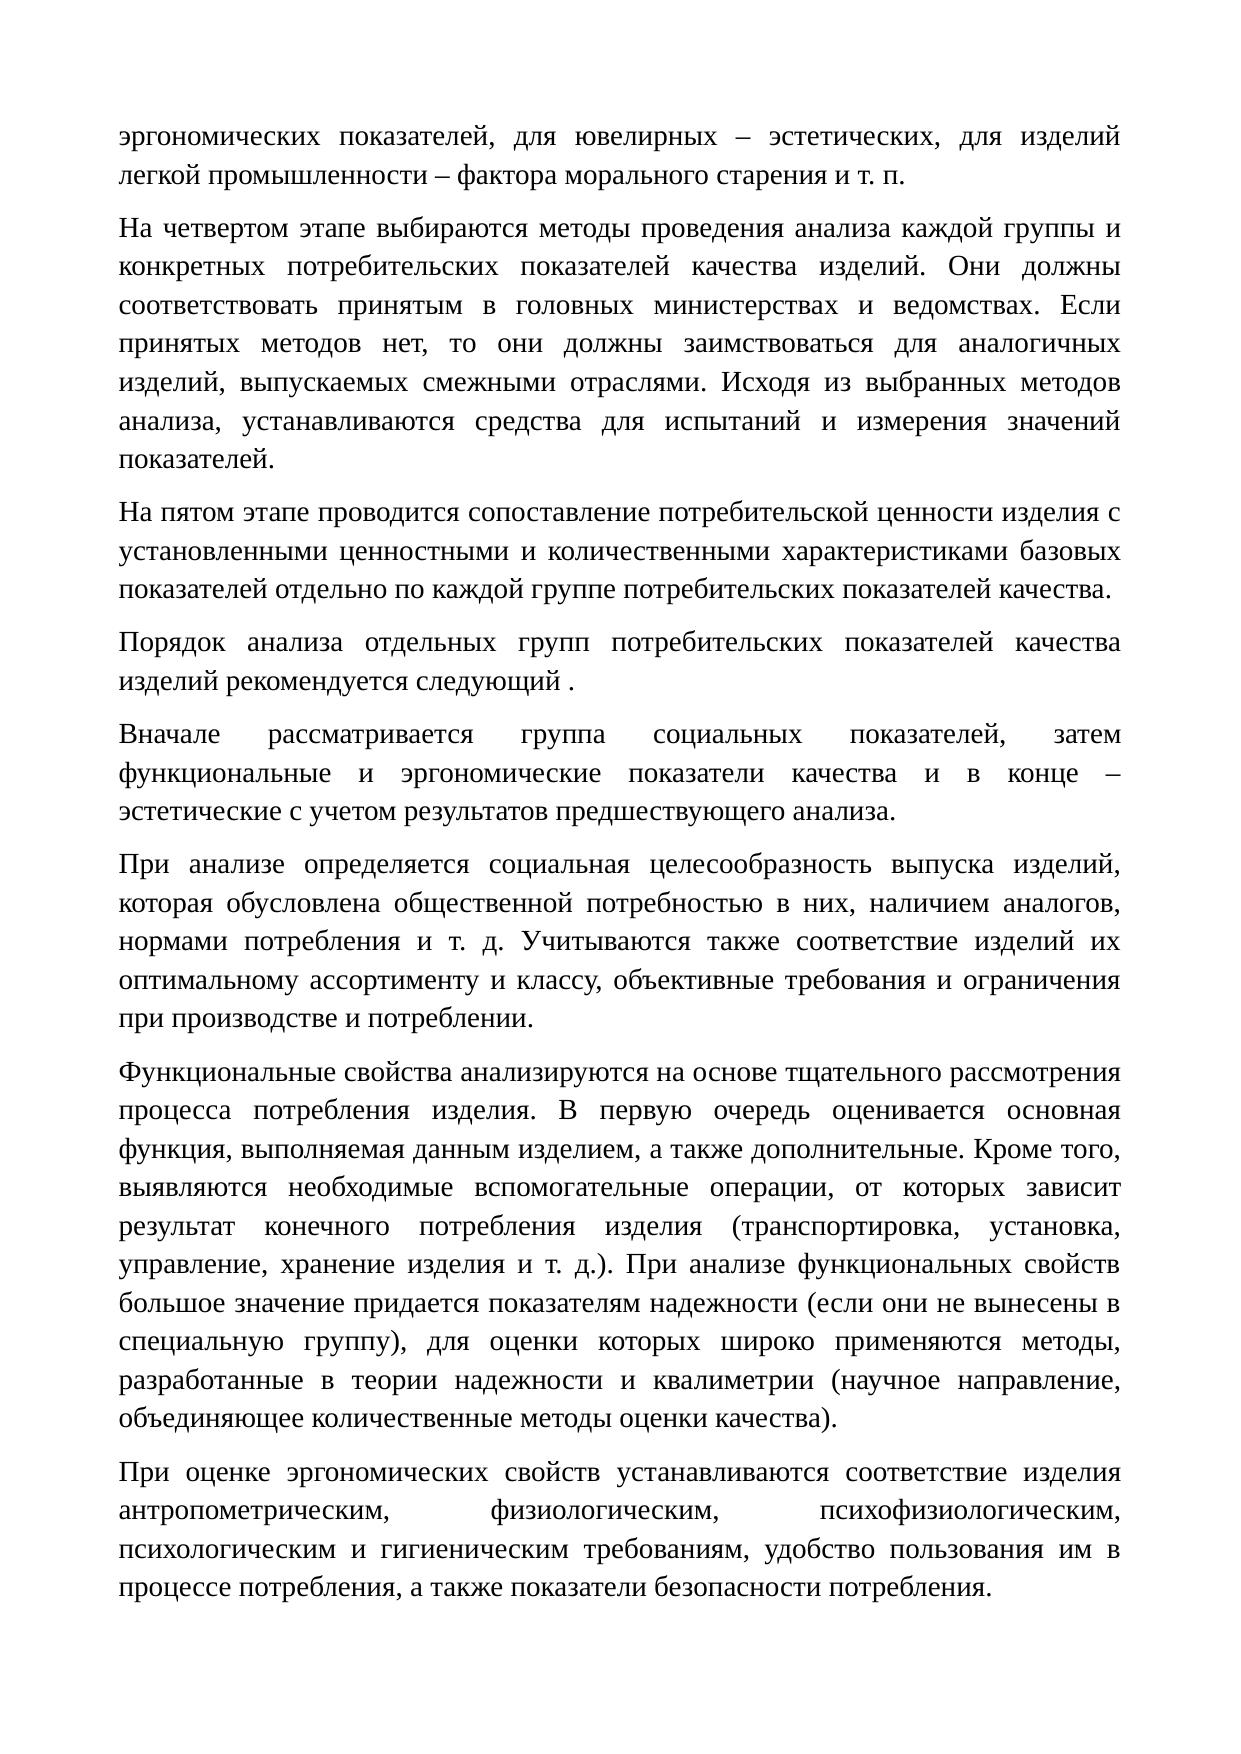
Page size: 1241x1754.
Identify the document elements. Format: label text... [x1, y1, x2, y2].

text При оценке эргономических свойств устанавливаются соответствие изделия антропометрическим, физиологическим, психофизиологическим, психологическим и гигиеническим требованиям, удобство пользования им в процессе потребления, а также показатели безопасности потребления. [118, 1454, 1122, 1603]
text эргономических показателей, для ювелирных – эстетических, для изделий легкой промышленности – фактора морального старения и т. п. [118, 118, 1122, 190]
text На пятом этапе проводится сопоставление потребительской ценности изделия с установленными ценностными и количественными характеристиками базовых показателей отдельно по каждой группе потребительских показателей качества. [118, 494, 1122, 605]
text При анализе определяется социальная целесообразность выпуска изделий, которая обусловлена общественной потребностью в них, наличием аналогов, нормами потребления и т. д. Учитываются также соответствие изделий их оптимальному ассортименту и классу, объективные требования и ограничения при производстве и потреблении. [118, 846, 1122, 1034]
text Вначале рассматривается группа социальных показателей, затем функциональные и эргономические показатели качества и в конце – эстетические с учетом результатов предшествующего анализа. [118, 716, 1122, 827]
text Функциональные свойства анализируются на основе тщательного рассмотрения процесса потребления изделия. В первую очередь оценивается основная функция, выполняемая данным изделием, а также дополнительные. Кроме того, выявляются необходимые вспомогательные операции, от которых зависит результат конечного потребления изделия (транспортировка, установка, управление, хранение изделия и т. д.). При анализе функциональных свойств большое значение придается показателям надежности (если они не вынесены в специальную группу), для оценки которых широко применяются методы, разработанные в теории надежности и квалиметрии (научное направление, объединяющее количественные методы оценки качества). [118, 1054, 1122, 1434]
text На четвертом этапе выбираются методы проведения анализа каждой группы и конкретных потребительских показателей качества изделий. Они должны соответствовать принятым в головных министерствах и ведомствах. Если принятых методов нет, то они должны заимствоваться для аналогичных изделий, выпускаемых смежными отраслями. Исходя из выбранных методов анализа, устанавливаются средства для испытаний и измерения значений показателей. [118, 210, 1122, 475]
text Порядок анализа отдельных групп потребительских показателей качества изделий рекомендуется следующий . [118, 624, 1122, 697]
